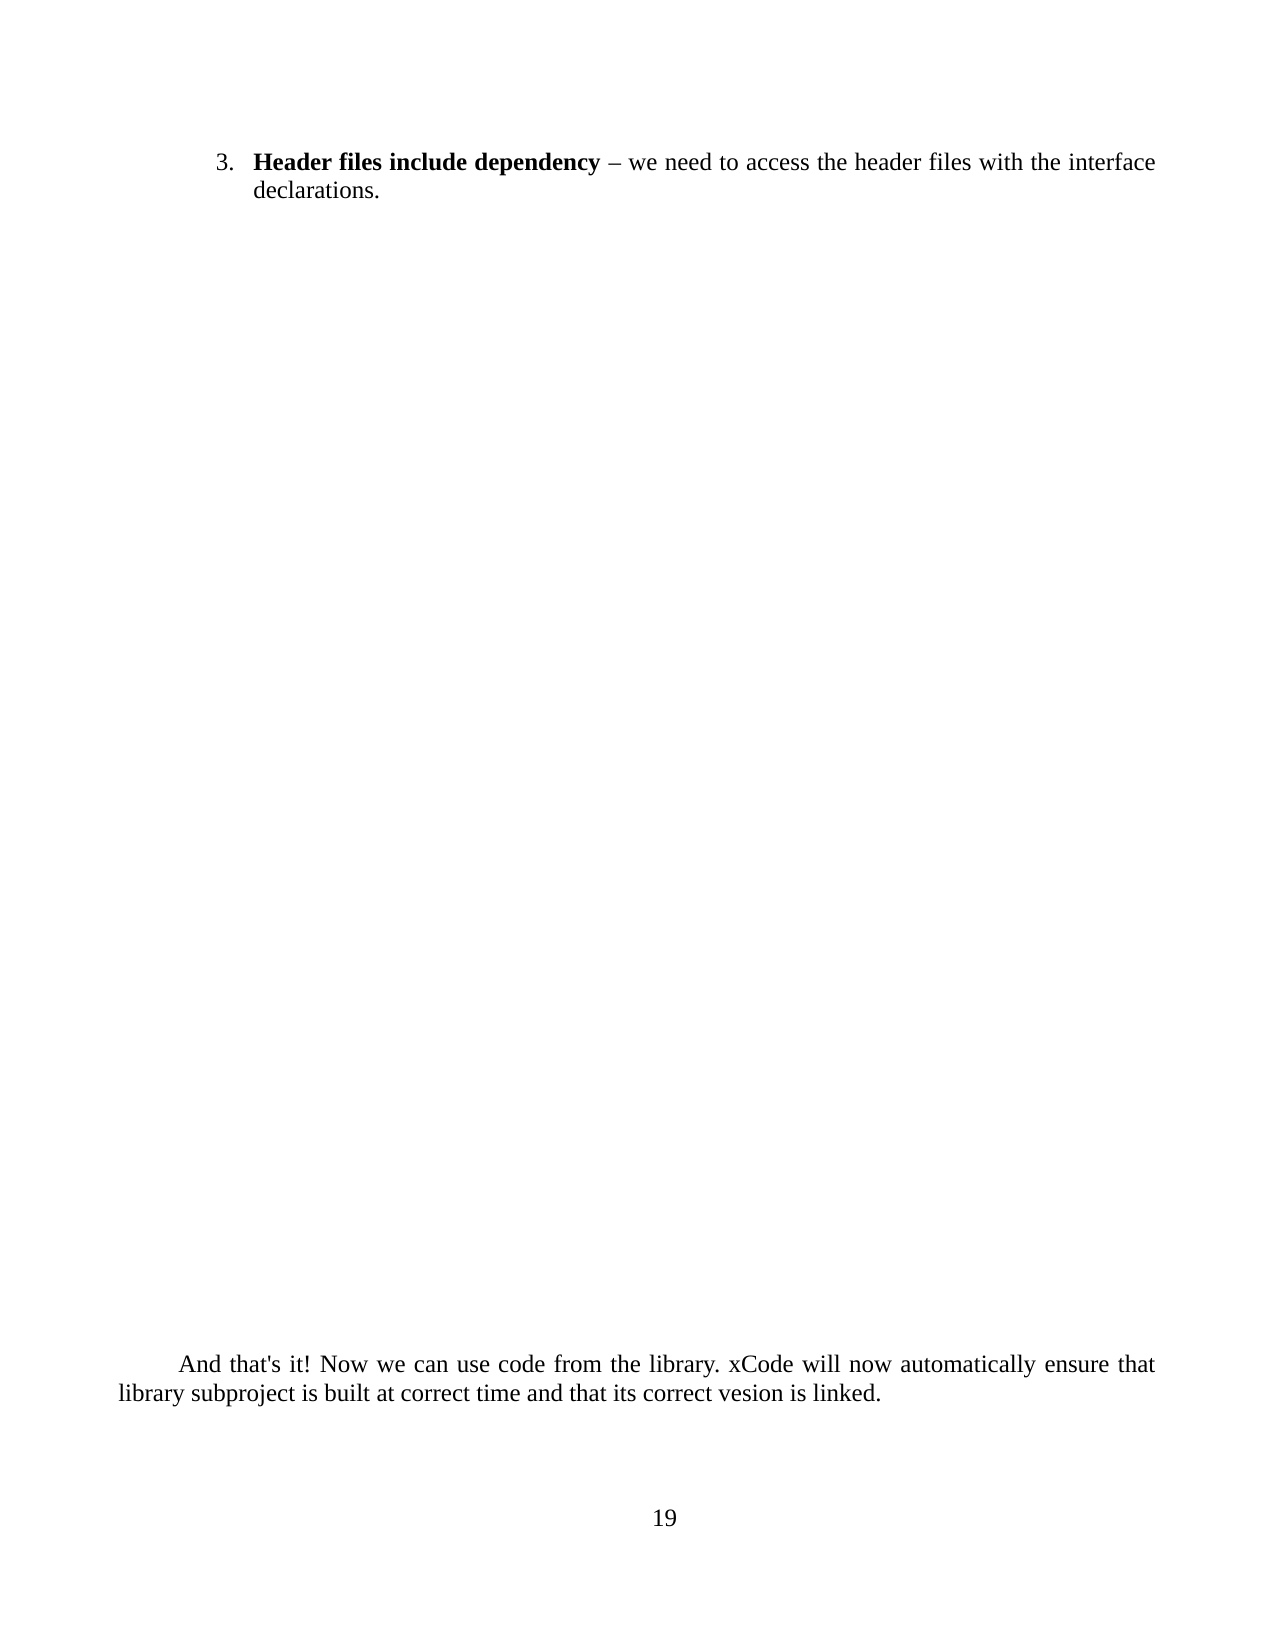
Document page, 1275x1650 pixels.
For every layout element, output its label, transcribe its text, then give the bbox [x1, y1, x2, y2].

list Header files include dependency – we need to access the header files with the interface declarations. [216, 147, 1157, 204]
text And that's it! Now we can use code from the library. xCode will now automatically ensure that library subproject is built at correct time and that its correct vesion is linked. [118, 1349, 1157, 1407]
